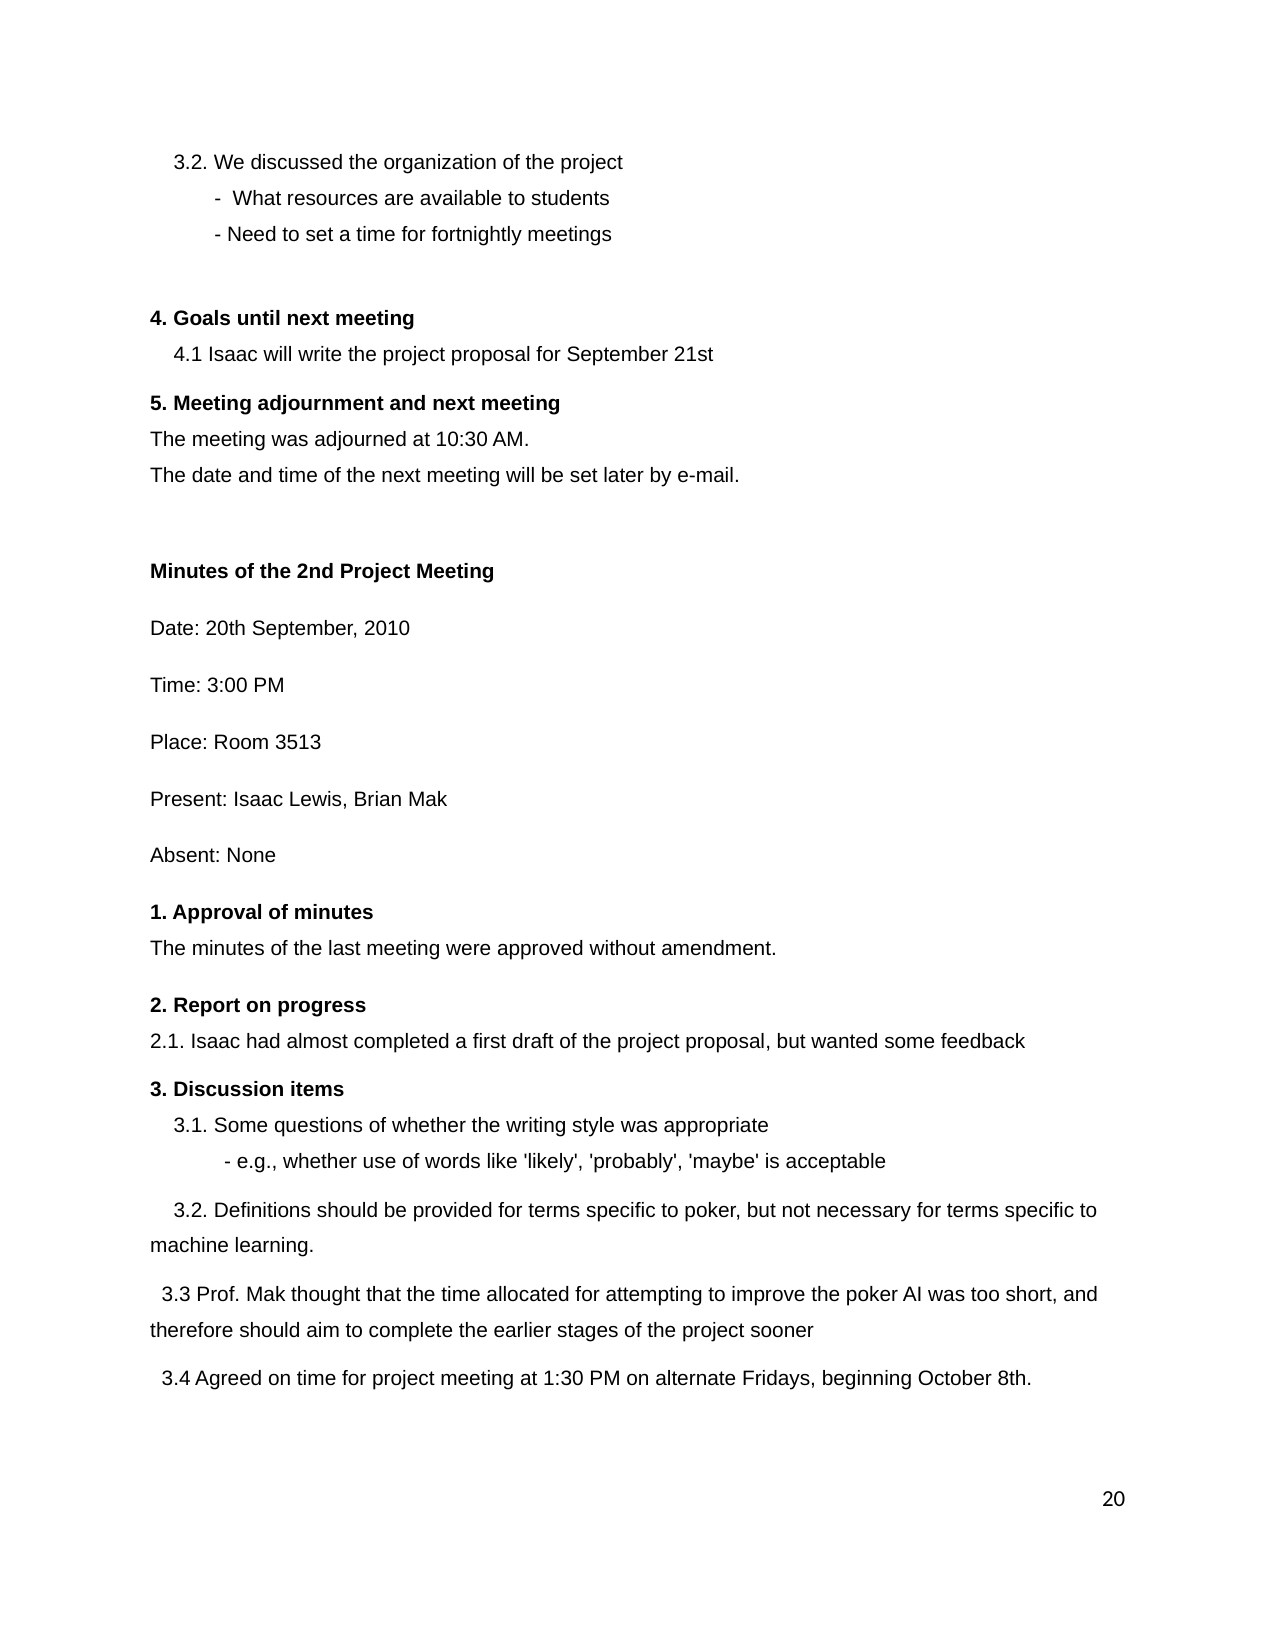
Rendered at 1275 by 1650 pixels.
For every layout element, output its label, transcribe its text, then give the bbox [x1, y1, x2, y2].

text 1. Approval of minutes The minutes of the last meeting were approved without amendment. [150, 900, 1125, 960]
text 3.3 Prof. Mak thought that the time allocated for attempting to improve the poker AI was too short, and therefore should aim to complete the earlier stages of the project sooner [150, 1282, 1125, 1342]
text 2. Report on progress 2.1. Isaac had almost completed a first draft of the project proposal, but wanted some feedback [150, 993, 1125, 1053]
text 3.2. Definitions should be provided for terms specific to poker, but not necessary for terms specific to machine learning. [150, 1197, 1125, 1257]
text Place: Room 3513 [150, 730, 1125, 754]
text 5. Meeting adjournment and next meeting The meeting was adjourned at 10:30 AM. The date and time of the next meeting will be set later by e-mail. [150, 391, 1125, 486]
text Time: 3:00 PM [150, 673, 1125, 697]
text Present: Isaac Lewis, Brian Mak [150, 786, 1125, 810]
text Absent: None [150, 843, 1125, 867]
text 3. Discussion items 3.1. Some questions of whether the writing style was appropriate - e.g., whether use of words like 'likely', 'probably', 'maybe' is acceptable [150, 1077, 1125, 1173]
text 3.2. We discussed the organization of the project - What resources are available to students - Need to set a time for fortnightly meetings [150, 150, 1125, 282]
text Date: 20th September, 2010 [150, 616, 1125, 640]
text 3.4 Agreed on time for project meeting at 1:30 PM on alternate Fridays, beginning October 8th. [150, 1366, 1125, 1426]
text Minutes of the 2nd Project Meeting [150, 559, 1125, 583]
text 4. Goals until next meeting 4.1 Isaac will write the project proposal for September 21st [150, 306, 1125, 366]
